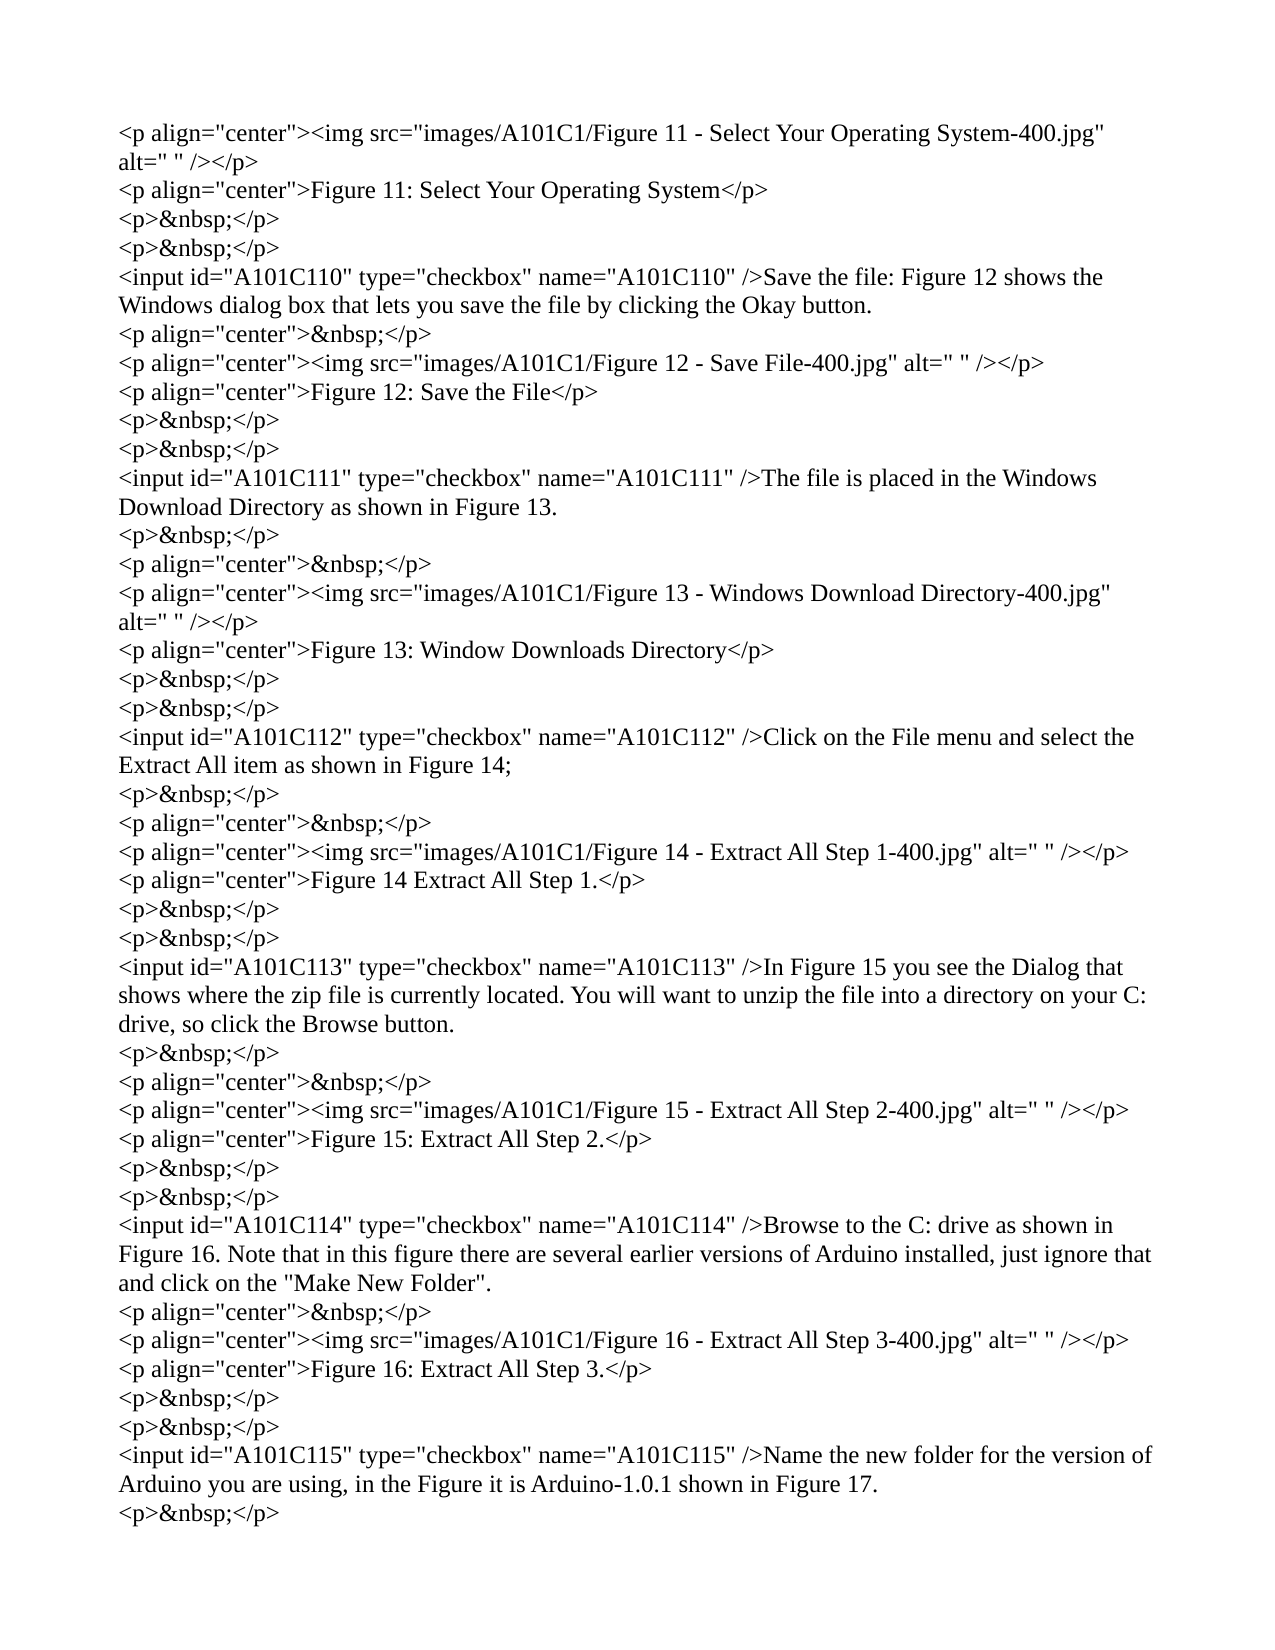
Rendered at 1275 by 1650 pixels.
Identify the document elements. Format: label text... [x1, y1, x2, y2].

text <p align="center">&nbsp;</p> [118, 319, 1157, 348]
text <input id="A101C115" type="checkbox" name="A101C115" />Name the new folder for the version of Arduino you are using, in the Figure it is Arduino-1.0.1 shown in Figure 17. [118, 1441, 1157, 1498]
text <p align="center"><img src="images/A101C1/Figure 11 - Select Your Operating System-400.jpg" alt=" " /></p> [118, 118, 1157, 176]
text <p align="center">Figure 12: Save the File</p> [118, 377, 1157, 406]
text <input id="A101C112" type="checkbox" name="A101C112" />Click on the File menu and select the Extract All item as shown in Figure 14; [118, 722, 1157, 779]
text <p>&nbsp;</p> [118, 779, 1157, 808]
text <input id="A101C111" type="checkbox" name="A101C111" />The file is placed in the Windows Download Directory as shown in Figure 13. [118, 463, 1157, 521]
text <p>&nbsp;</p> [118, 434, 1157, 463]
text <p>&nbsp;</p> [118, 1383, 1157, 1412]
text <p align="center">Figure 13: Window Downloads Directory</p> [118, 636, 1157, 664]
text <p>&nbsp;</p> [118, 923, 1157, 952]
text <p align="center"><img src="images/A101C1/Figure 16 - Extract All Step 3-400.jpg" alt=" " /></p> [118, 1326, 1157, 1354]
text <p align="center">&nbsp;</p> [118, 1067, 1157, 1096]
text <p>&nbsp;</p> [118, 1412, 1157, 1441]
text <p>&nbsp;</p> [118, 233, 1157, 262]
text <p align="center"><img src="images/A101C1/Figure 15 - Extract All Step 2-400.jpg" alt=" " /></p> [118, 1096, 1157, 1124]
text <p align="center">&nbsp;</p> [118, 808, 1157, 837]
text <input id="A101C110" type="checkbox" name="A101C110" />Save the file: Figure 12 shows the Windows dialog box that lets you save the file by clicking the Okay button. [118, 262, 1157, 319]
text <p align="center"><img src="images/A101C1/Figure 13 - Windows Download Directory-400.jpg" alt=" " /></p> [118, 578, 1157, 636]
text <input id="A101C113" type="checkbox" name="A101C113" />In Figure 15 you see the Dialog that shows where the zip file is currently located. You will want to unzip the file into a directory on your C: drive, so click the Browse button. [118, 952, 1157, 1038]
text <p>&nbsp;</p> [118, 1038, 1157, 1067]
text <p align="center">Figure 15: Extract All Step 2.</p> [118, 1124, 1157, 1153]
text <p>&nbsp;</p> [118, 1153, 1157, 1182]
text <p>&nbsp;</p> [118, 693, 1157, 722]
text <input id="A101C114" type="checkbox" name="A101C114" />Browse to the C: drive as shown in Figure 16. Note that in this figure there are several earlier versions of Arduino installed, just ignore that and click on the "Make New Folder". [118, 1211, 1157, 1297]
text <p>&nbsp;</p> [118, 406, 1157, 434]
text <p>&nbsp;</p> [118, 204, 1157, 233]
text <p align="center">Figure 14 Extract All Step 1.</p> [118, 866, 1157, 894]
text <p align="center"><img src="images/A101C1/Figure 12 - Save File-400.jpg" alt=" " /></p> [118, 348, 1157, 377]
text <p align="center">&nbsp;</p> [118, 1297, 1157, 1326]
text <p>&nbsp;</p> [118, 894, 1157, 923]
text <p>&nbsp;</p> [118, 521, 1157, 549]
text <p align="center">&nbsp;</p> [118, 549, 1157, 578]
text <p>&nbsp;</p> [118, 1182, 1157, 1211]
text <p align="center">Figure 11: Select Your Operating System</p> [118, 176, 1157, 204]
text <p>&nbsp;</p> [118, 664, 1157, 693]
text <p align="center">Figure 16: Extract All Step 3.</p> [118, 1354, 1157, 1383]
text <p>&nbsp;</p> [118, 1498, 1157, 1527]
text <p align="center"><img src="images/A101C1/Figure 14 - Extract All Step 1-400.jpg" alt=" " /></p> [118, 837, 1157, 866]
